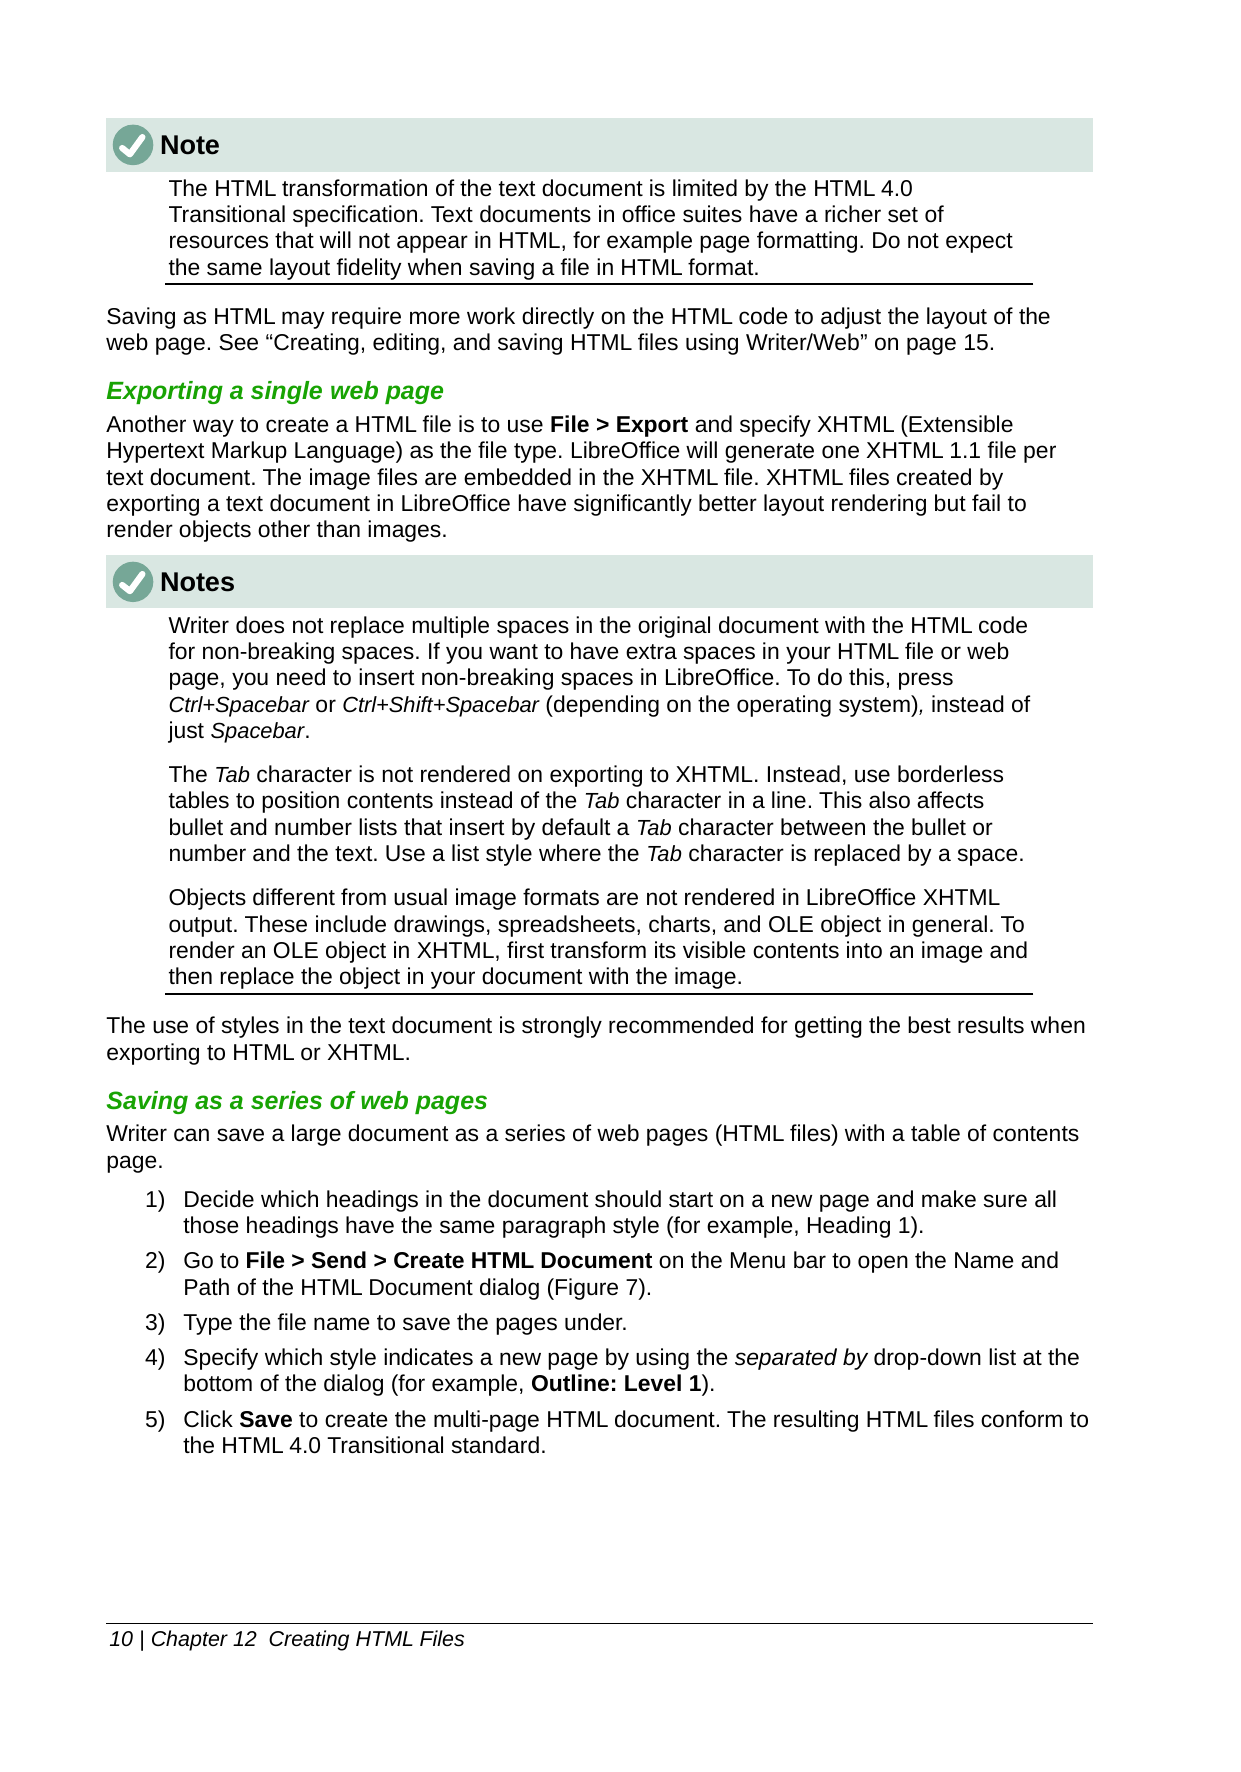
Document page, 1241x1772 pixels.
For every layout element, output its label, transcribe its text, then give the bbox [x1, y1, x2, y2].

list Specify which style indicates a new page by using the separated by drop-down list at the bottom of the dialog (for example, Outline: Level 1). [165, 1344, 1093, 1397]
text Saving as HTML may require more work directly on the HTML code to adjust the layout of the web page. See “Creating, editing, and saving HTML files using Writer/Web” on page 15. [106, 303, 1093, 356]
list Type the file name to save the pages under. [165, 1309, 1093, 1335]
text Objects different from usual image formats are not rendered in LibreOffice XHTML output. These include drawings, spreadsheets, charts, and OLE object in general. To render an OLE object in XHTML, first transform its visible contents into an image and then replace the object in your document with the image. [165, 881, 1033, 993]
subtitle Notes [106, 555, 1093, 608]
list Click Save to create the multi-page HTML document. The resulting HTML files conform to the HTML 4.0 Transitional standard. [165, 1406, 1093, 1458]
text The HTML transformation of the text document is limited by the HTML 4.0 Transitional specification. Text documents in office suites have a richer set of resources that will not appear in HTML, for example page formatting. Do not expect the same layout fidelity when saving a file in HTML format. [165, 172, 1033, 283]
text Writer can save a large document as a series of web pages (HTML files) with a table of contents page. [106, 1120, 1093, 1173]
text The Tab character is not rendered on exporting to XHTML. Instead, use borderless tables to position contents instead of the Tab character in a line. This also affects bullet and number lists that insert by default a Tab character between the bullet or number and the text. Use a list style where the Tab character is replaced by a space. [165, 758, 1033, 866]
subtitle Exporting a single web page [106, 376, 1093, 405]
subtitle Note [106, 118, 1093, 172]
text Writer does not replace multiple spaces in the original document with the HTML code for non-breaking spaces. If you want to have extra spaces in your HTML file or web page, you need to insert non-breaking spaces in LibreOffice. To do this, press Ctrl+Spacebar or Ctrl+Shift+Spacebar (depending on the operating system), instead of just Spacebar. [165, 608, 1033, 743]
list Decide which headings in the document should start on a new page and make sure all those headings have the same paragraph style (for example, Heading 1). [165, 1186, 1093, 1238]
text The use of styles in the text document is strongly recommended for getting the best results when exporting to HTML or XHTML. [106, 1012, 1093, 1065]
list Go to File > Send > Create HTML Document on the Menu bar to open the Name and Path of the HTML Document dialog (Figure 7). [165, 1247, 1093, 1300]
subtitle Saving as a series of web pages [106, 1086, 1093, 1114]
text Another way to create a HTML file is to use File > Export and specify XHTML (Extensible Hypertext Markup Language) as the file type. LibreOffice will generate one XHTML 1.1 file per text document. The image files are embedded in the XHTML file. XHTML files created by exporting a text document in LibreOffice have significantly better layout rendering but fail to render objects other than images. [106, 411, 1093, 543]
